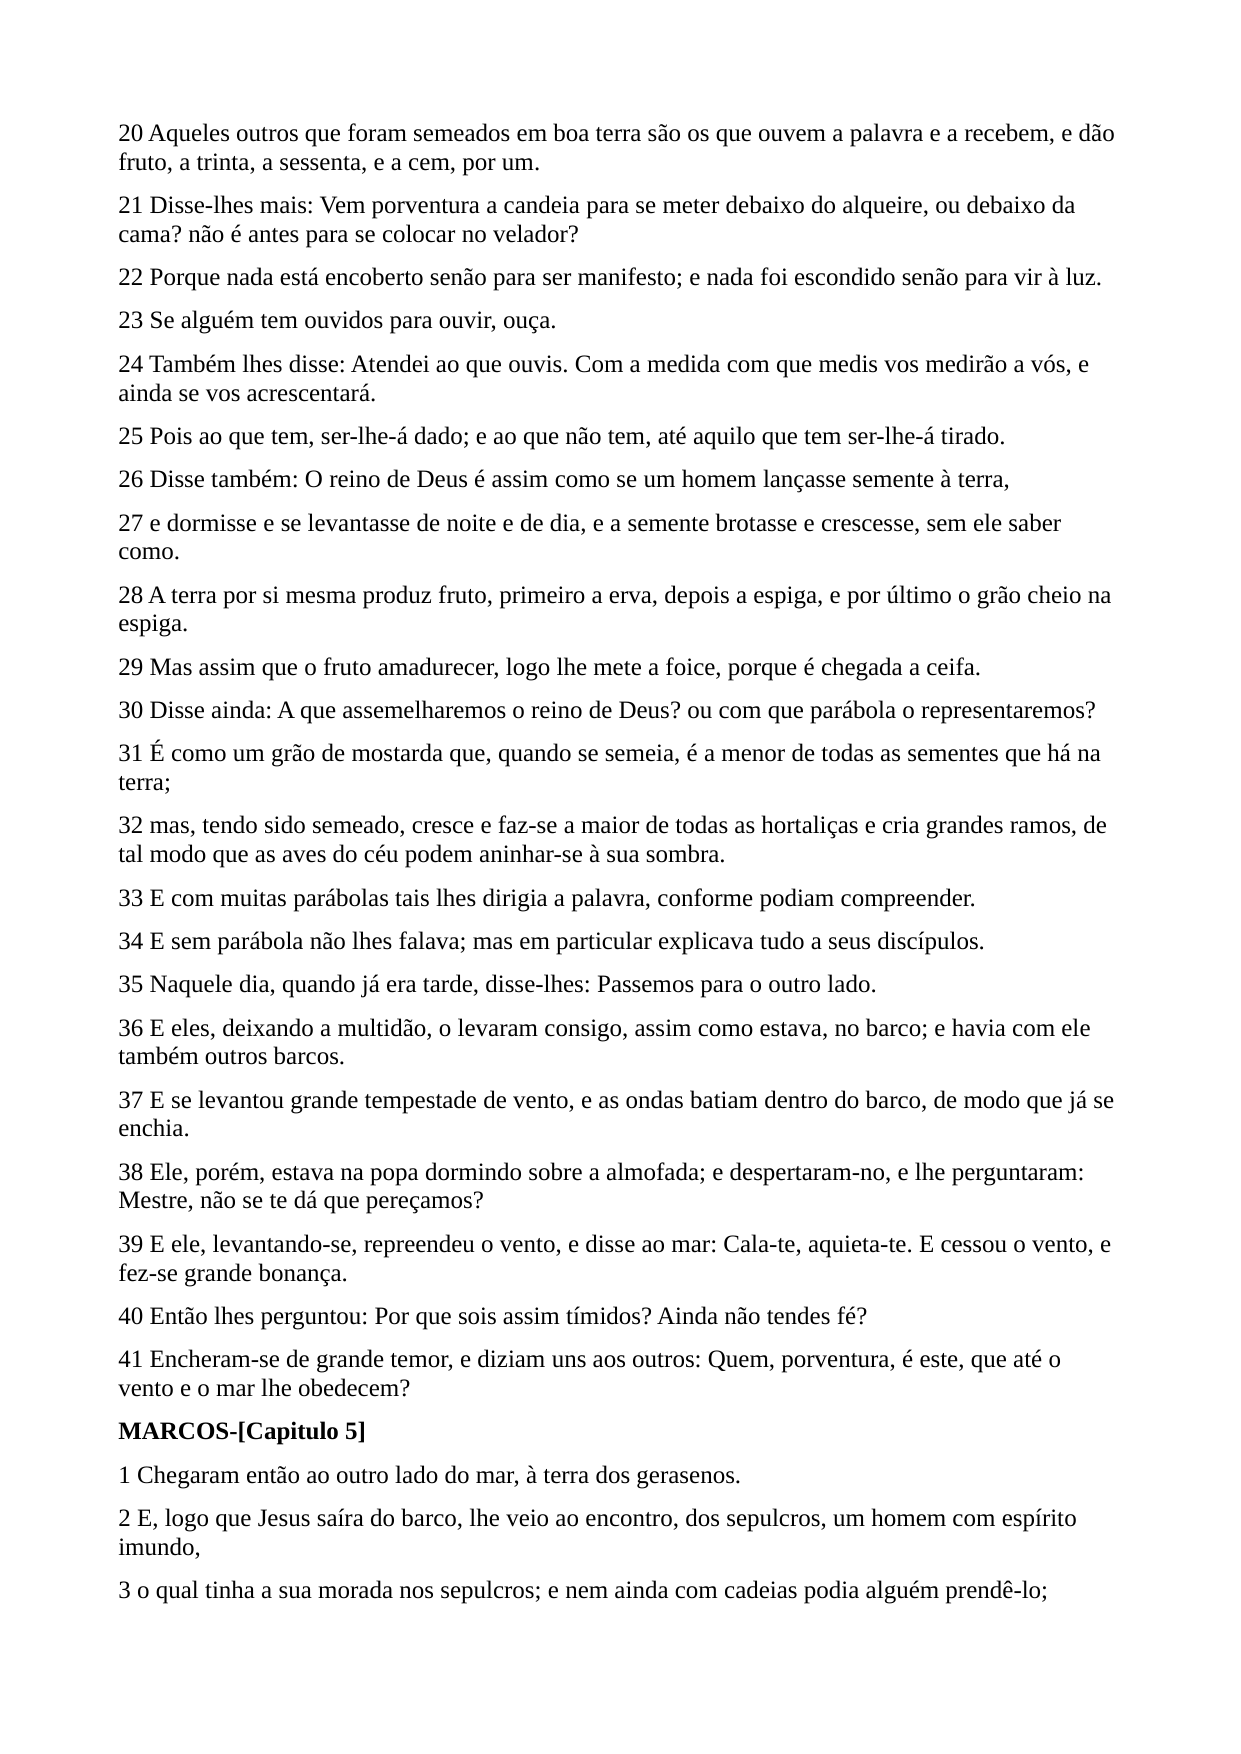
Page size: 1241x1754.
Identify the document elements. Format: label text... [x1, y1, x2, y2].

text 32 mas, tendo sido semeado, cresce e faz-se a maior de todas as hortaliças e cria grandes ramos, de tal modo que as aves do céu podem aninhar-se à sua sombra. [118, 811, 1122, 868]
text 36 E eles, deixando a multidão, o levaram consigo, assim como estava, no barco; e havia com ele também outros barcos. [118, 1013, 1122, 1070]
text 3 o qual tinha a sua morada nos sepulcros; e nem ainda com cadeias podia alguém prendê-lo; [118, 1575, 1122, 1604]
text 24 Também lhes disse: Atendei ao que ouvis. Com a medida com que medis vos medirão a vós, e ainda se vos acrescentará. [118, 349, 1122, 406]
text 23 Se alguém tem ouvidos para ouvir, ouça. [118, 306, 1122, 334]
text 25 Pois ao que tem, ser-lhe-á dado; e ao que não tem, até aquilo que tem ser-lhe-á tirado. [118, 421, 1122, 450]
text 21 Disse-lhes mais: Vem porventura a candeia para se meter debaixo do alqueire, ou debaixo da cama? não é antes para se colocar no velador? [118, 190, 1122, 248]
text 38 Ele, porém, estava na popa dormindo sobre a almofada; e despertaram-no, e lhe perguntaram: Mestre, não se te dá que pereçamos? [118, 1157, 1122, 1214]
text 20 Aqueles outros que foram semeados em boa terra são os que ouvem a palavra e a recebem, e dão fruto, a trinta, a sessenta, e a cem, por um. [118, 118, 1122, 176]
text 28 A terra por si mesma produz fruto, primeiro a erva, depois a espiga, e por último o grão cheio na espiga. [118, 580, 1122, 637]
text 30 Disse ainda: A que assemelharemos o reino de Deus? ou com que parábola o representaremos? [118, 695, 1122, 724]
text 35 Naquele dia, quando já era tarde, disse-lhes: Passemos para o outro lado. [118, 969, 1122, 998]
text 40 Então lhes perguntou: Por que sois assim tímidos? Ainda não tendes fé? [118, 1301, 1122, 1330]
text 39 E ele, levantando-se, repreendeu o vento, e disse ao mar: Cala-te, aquieta-te. E cessou o vento, e fez-se grande bonança. [118, 1229, 1122, 1286]
text 29 Mas assim que o fruto amadurecer, logo lhe mete a foice, porque é chegada a ceifa. [118, 652, 1122, 681]
text 37 E se levantou grande tempestade de vento, e as ondas batiam dentro do barco, de modo que já se enchia. [118, 1085, 1122, 1142]
text 33 E com muitas parábolas tais lhes dirigia a palavra, conforme podiam compreender. [118, 883, 1122, 911]
text 31 É como um grão de mostarda que, quando se semeia, é a menor de todas as sementes que há na terra; [118, 738, 1122, 796]
text 41 Encheram-se de grande temor, e diziam uns aos outros: Quem, porventura, é este, que até o vento e o mar lhe obedecem? [118, 1344, 1122, 1402]
text 34 E sem parábola não lhes falava; mas em particular explicava tudo a seus discípulos. [118, 926, 1122, 955]
text 2 E, logo que Jesus saíra do barco, lhe veio ao encontro, dos sepulcros, um homem com espírito imundo, [118, 1503, 1122, 1561]
text 1 Chegaram então ao outro lado do mar, à terra dos gerasenos. [118, 1460, 1122, 1488]
text MARCOS-[Capitulo 5] [118, 1416, 1122, 1445]
text 22 Porque nada está encoberto senão para ser manifesto; e nada foi escondido senão para vir à luz. [118, 262, 1122, 291]
text 27 e dormisse e se levantasse de noite e de dia, e a semente brotasse e crescesse, sem ele saber como. [118, 508, 1122, 565]
text 26 Disse também: O reino de Deus é assim como se um homem lançasse semente à terra, [118, 464, 1122, 493]
